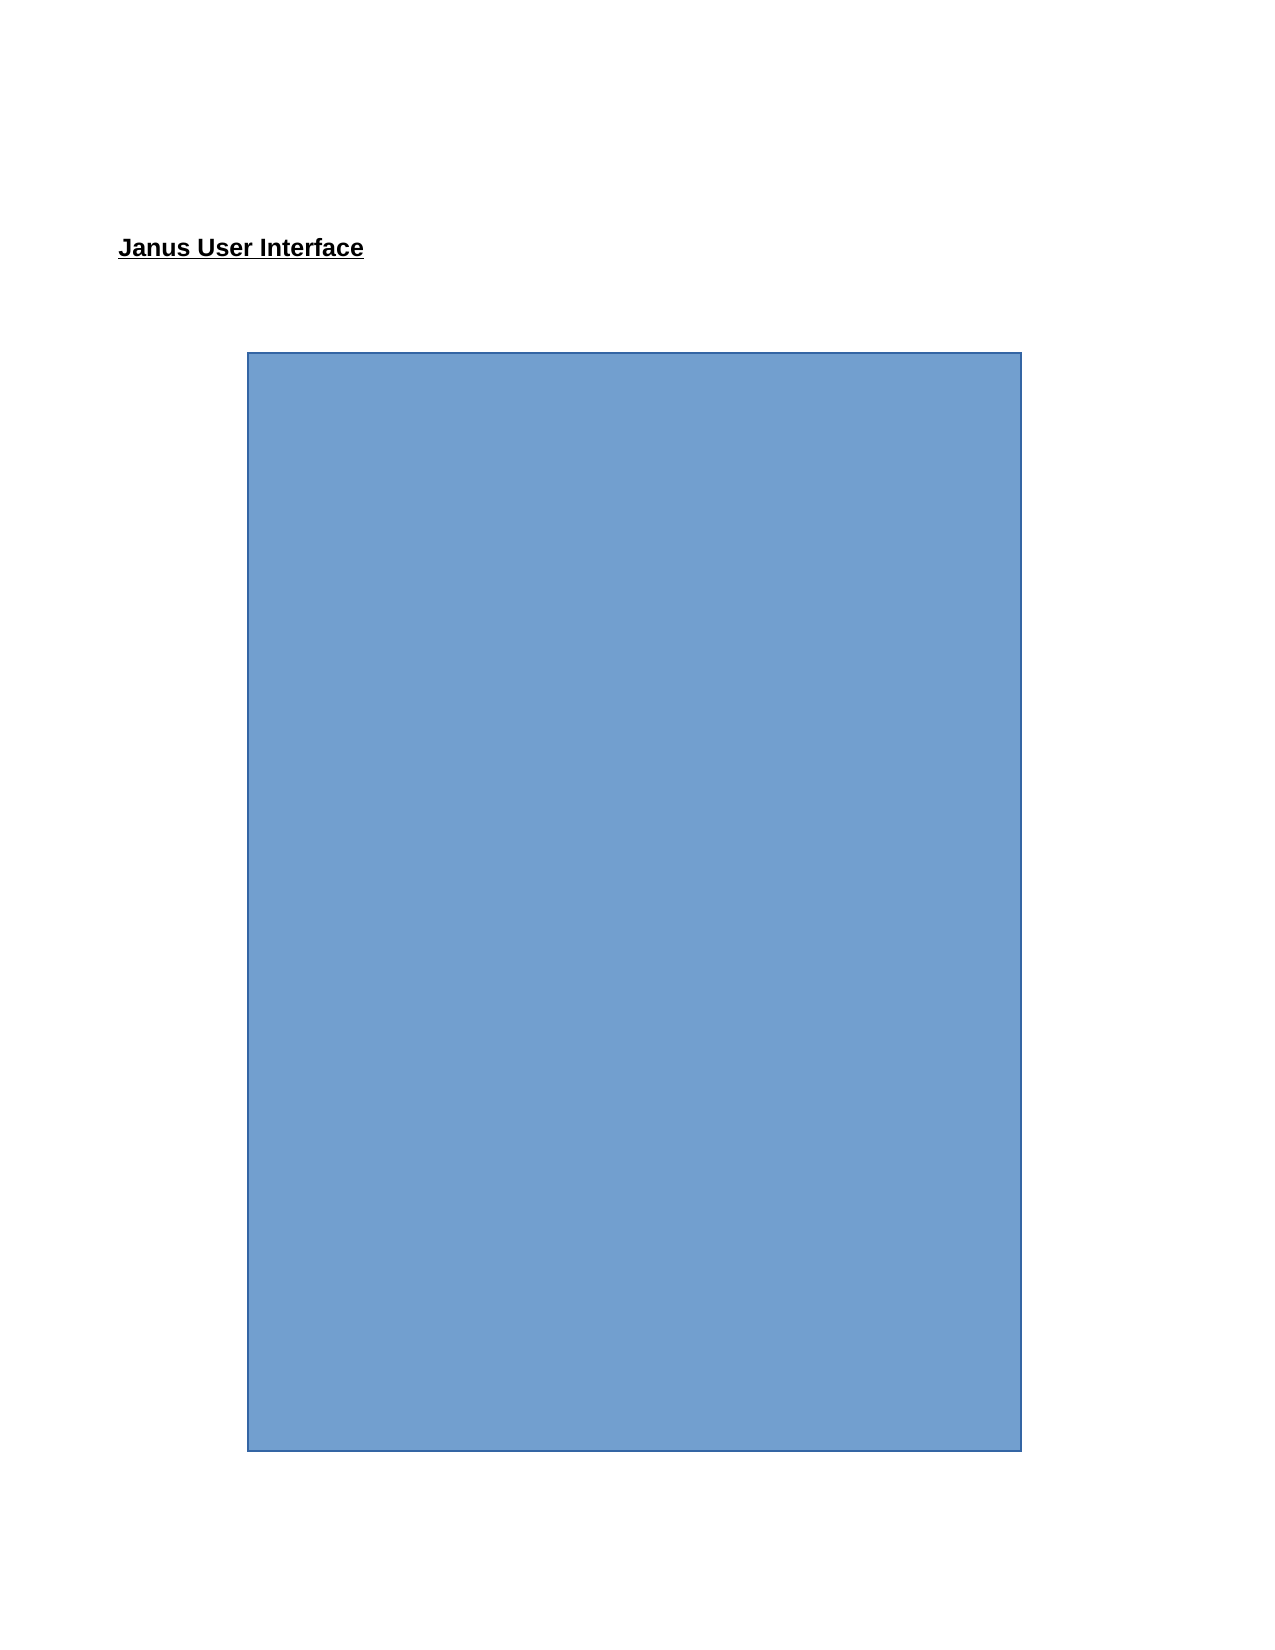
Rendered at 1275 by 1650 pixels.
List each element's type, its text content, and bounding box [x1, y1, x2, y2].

text Janus User Interface [118, 233, 1157, 262]
